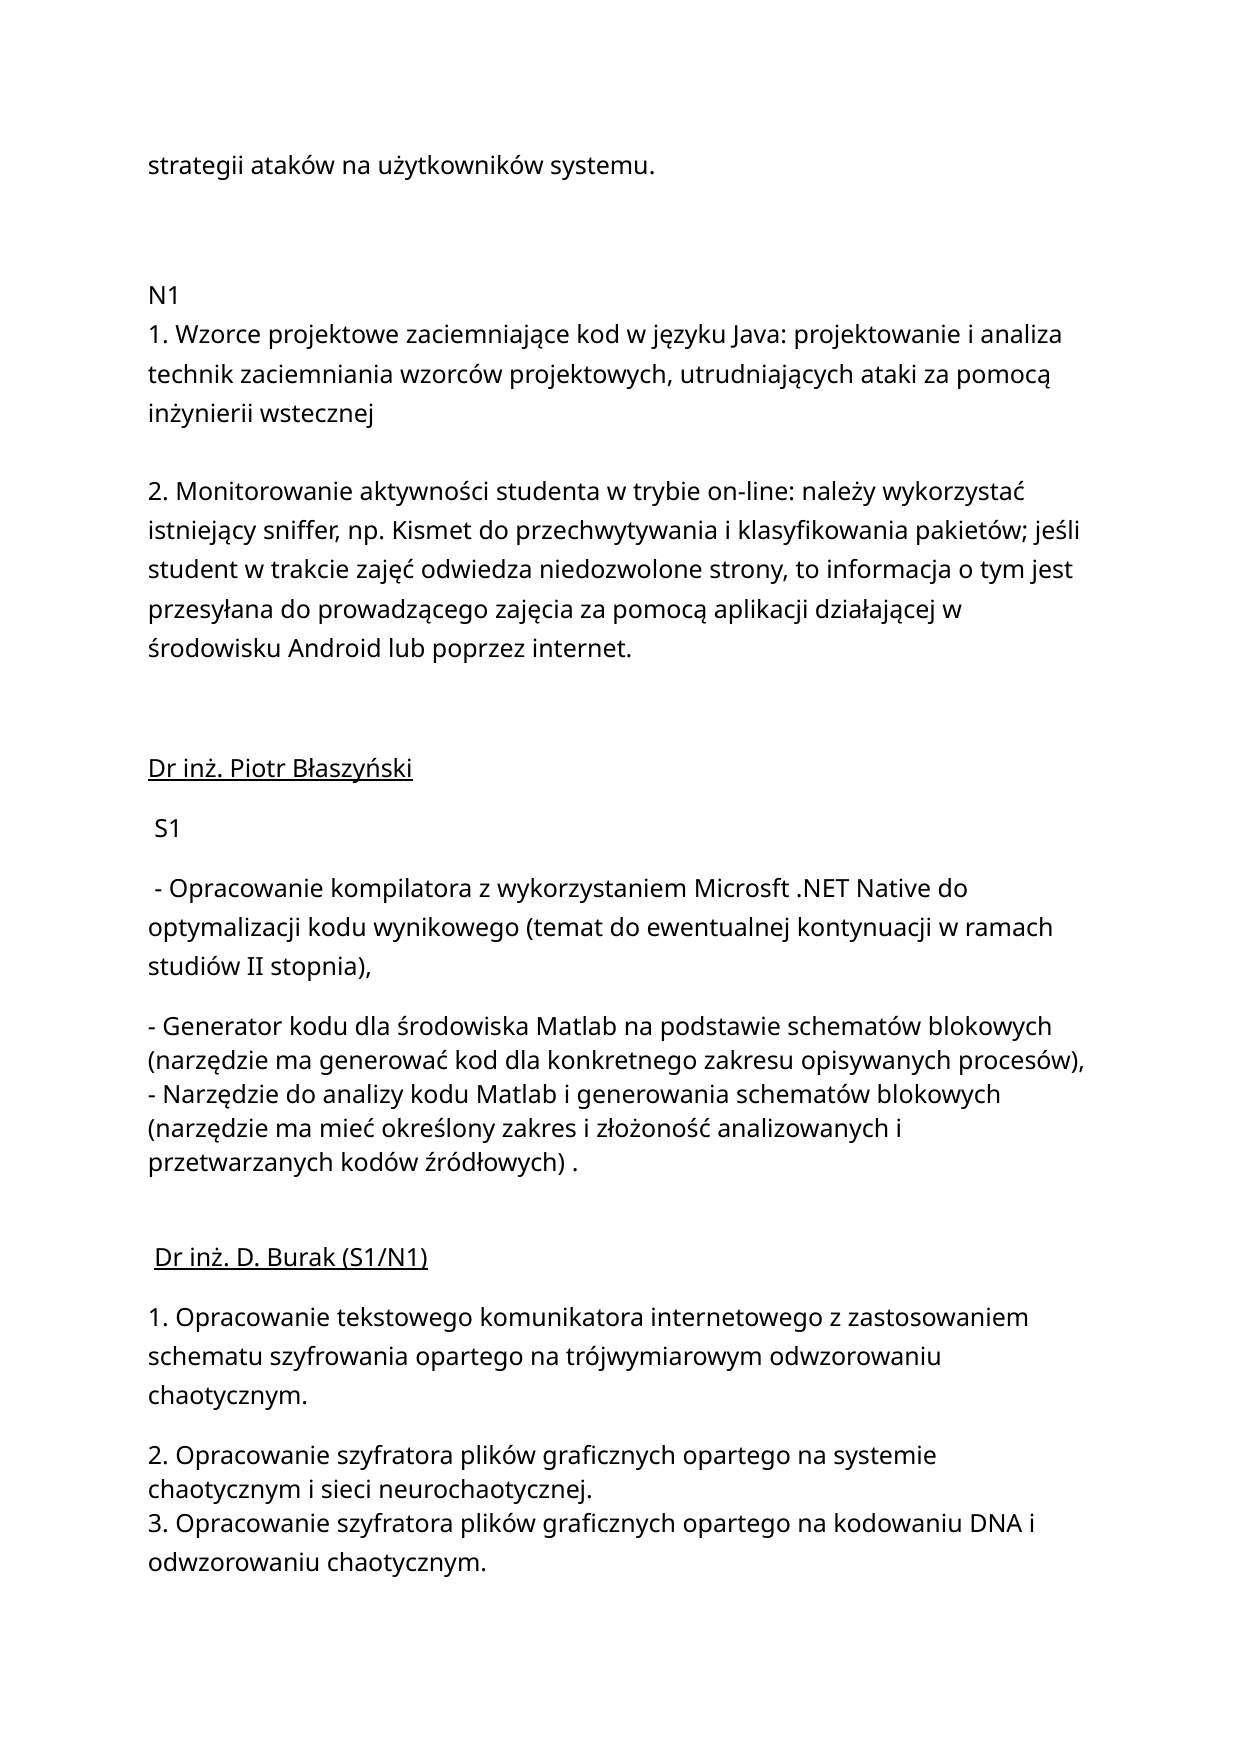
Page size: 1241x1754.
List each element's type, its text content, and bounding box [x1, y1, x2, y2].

text 3. Opracowanie szyfratora plików graficznych opartego na kodowaniu DNA i odwzorowaniu chaotycznym. [148, 1506, 1093, 1579]
text Dr inż. D. Burak (S1/N1) [148, 1239, 1093, 1273]
text 2. Opracowanie szyfratora plików graficznych opartego na systemie chaotycznym i sieci neurochaotycznej. [148, 1437, 1093, 1506]
text - Narzędzie do analizy kodu Matlab i generowania schematów blokowych (narzędzie ma mieć określony zakres i złożoność analizowanych i przetwarzanych kodów źródłowych) . [148, 1077, 1093, 1179]
text S1 [148, 811, 1093, 844]
text Dr inż. Piotr Błaszyński [148, 751, 1093, 784]
text - Generator kodu dla środowiska Matlab na podstawie schematów blokowych (narzędzie ma generować kod dla konkretnego zakresu opisywanych procesów), [148, 1009, 1093, 1077]
text - Opracowanie kompilatora z wykorzystaniem Microsft .NET Native do optymalizacji kodu wynikowego (temat do ewentualnej kontynuacji w ramach studiów II stopnia), [148, 871, 1093, 983]
text 1. Opracowanie tekstowego komunikatora internetowego z zastosowaniem schematu szyfrowania opartego na trójwymiarowym odwzorowaniu chaotycznym. [148, 1299, 1093, 1412]
text N1 1. Wzorce projektowe zaciemniające kod w języku Java: projektowanie i analiza technik zaciemniania wzorców projektowych, utrudniających ataki za pomocą inżynierii wstecznej 2. Monitorowanie aktywności studenta w trybie on-line: należy wykorzystać istniejący sniffer, np. Kismet do przechwytywania i klasyfikowania pakietów; jeśli student w trakcie zajęć odwiedza niedozwolone strony, to informacja o tym jest przesyłana do prowadzącego zajęcia za pomocą aplikacji działającej w środowisku Android lub poprzez internet. [148, 239, 1093, 664]
text strategii ataków na użytkowników systemu. [148, 148, 1093, 214]
